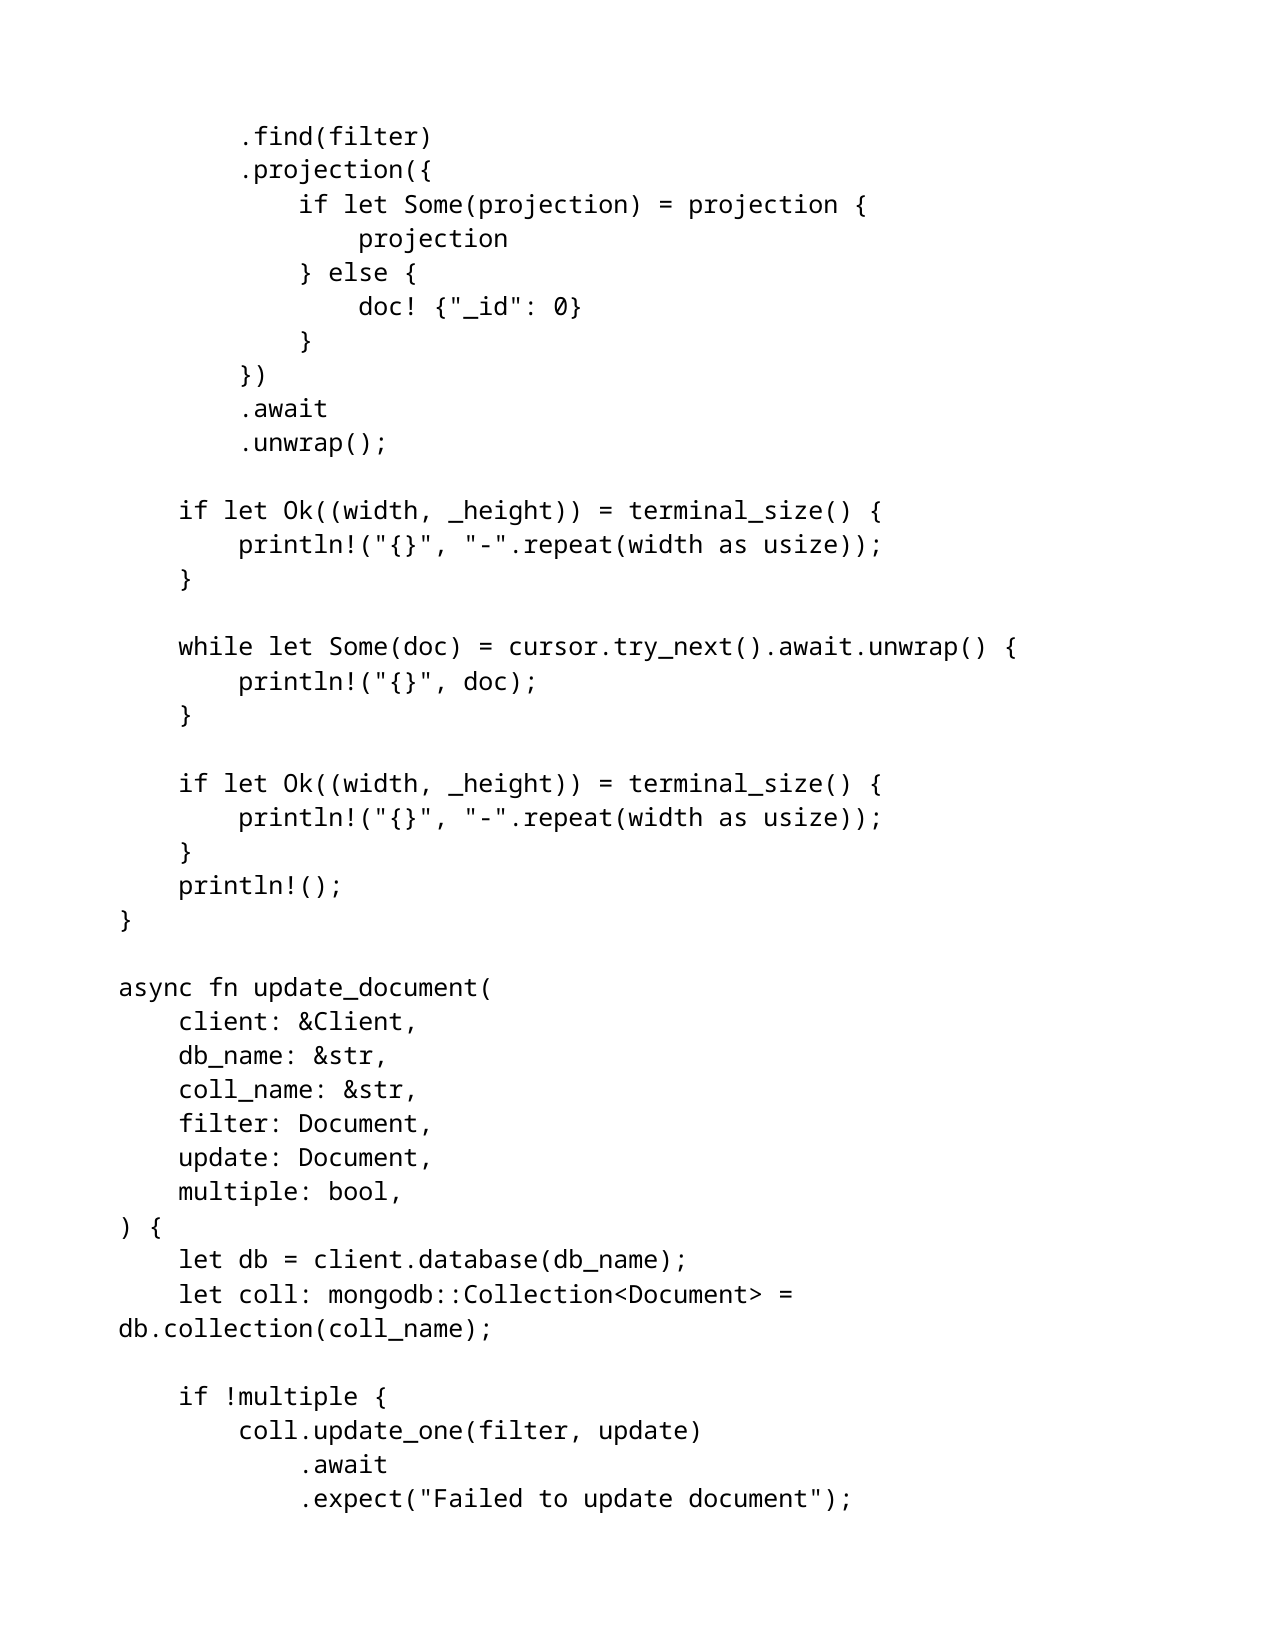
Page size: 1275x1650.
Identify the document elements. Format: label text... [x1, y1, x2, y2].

text println!("{}", doc); [118, 663, 1157, 697]
text db_name: &str, [118, 1038, 1157, 1072]
text doc! {"_id": 0} [118, 288, 1157, 322]
text println!(); [118, 867, 1157, 902]
text filter: Document, [118, 1106, 1157, 1140]
text if let Ok((width, _height)) = terminal_size() { [118, 765, 1157, 799]
text update: Document, [118, 1140, 1157, 1174]
text async fn update_document( [118, 970, 1157, 1004]
text .unwrap(); [118, 425, 1157, 459]
text if let Some(projection) = projection { [118, 186, 1157, 220]
text multiple: bool, [118, 1174, 1157, 1208]
text } [118, 322, 1157, 357]
text .await [118, 391, 1157, 425]
text coll.update_one(filter, update) [118, 1412, 1157, 1447]
text let coll: mongodb::Collection<Document> = db.collection(coll_name); [118, 1276, 1157, 1344]
text } else { [118, 254, 1157, 288]
text coll_name: &str, [118, 1072, 1157, 1106]
text println!("{}", "-".repeat(width as usize)); [118, 527, 1157, 561]
text .projection({ [118, 152, 1157, 186]
text } [118, 697, 1157, 731]
text .find(filter) [118, 118, 1157, 152]
text ) { [118, 1208, 1157, 1242]
text } [118, 902, 1157, 936]
text .await [118, 1447, 1157, 1481]
text projection [118, 220, 1157, 254]
text } [118, 833, 1157, 867]
text }) [118, 357, 1157, 391]
text client: &Client, [118, 1004, 1157, 1038]
text println!("{}", "-".repeat(width as usize)); [118, 799, 1157, 833]
text } [118, 561, 1157, 595]
text .expect("Failed to update document"); [118, 1481, 1157, 1515]
text if !multiple { [118, 1378, 1157, 1412]
text let db = client.database(db_name); [118, 1242, 1157, 1276]
text while let Some(doc) = cursor.try_next().await.unwrap() { [118, 629, 1157, 663]
text if let Ok((width, _height)) = terminal_size() { [118, 493, 1157, 527]
